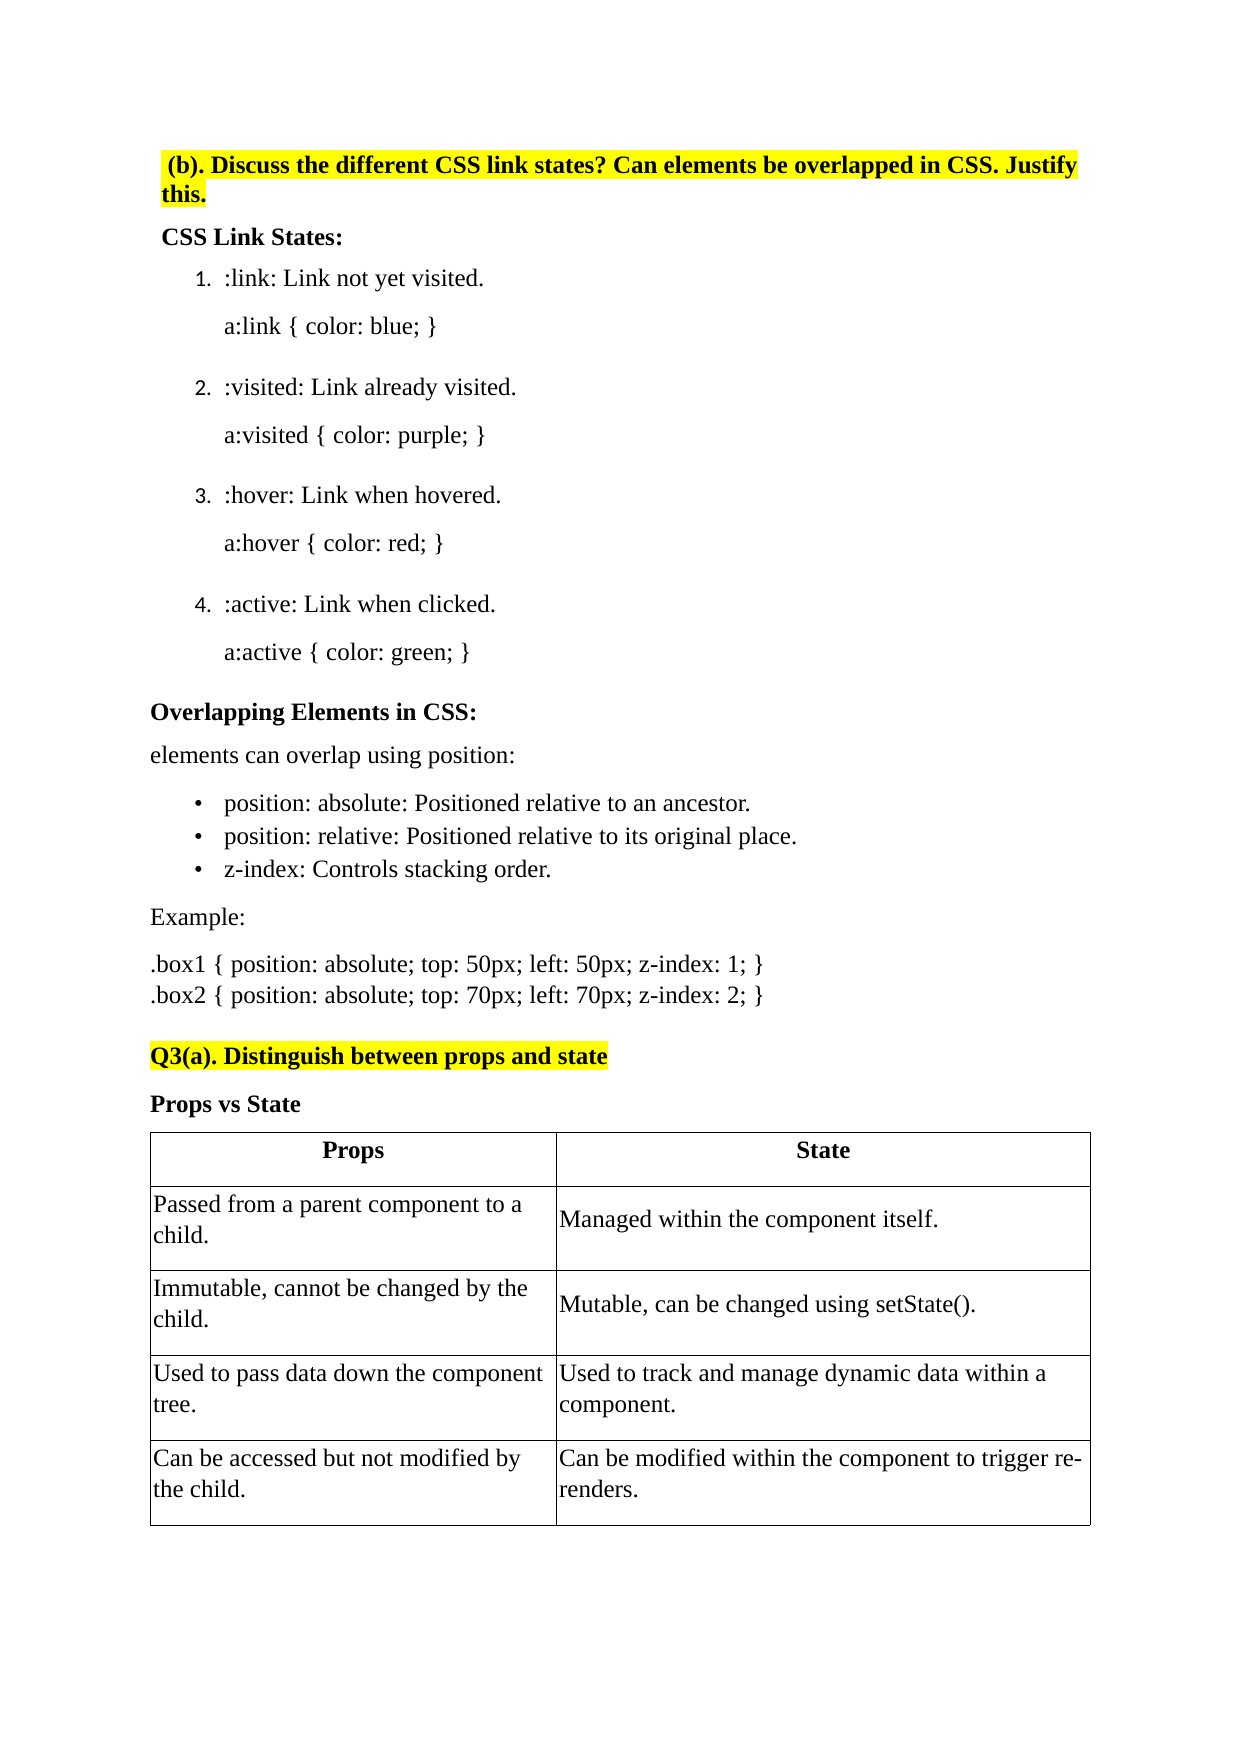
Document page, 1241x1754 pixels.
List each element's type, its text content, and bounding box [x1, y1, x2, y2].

table_cell Can be accessed but not modified by the child. [151, 1441, 556, 1524]
list z-index: Controls stacking order. [194, 854, 1090, 883]
list position: relative: Positioned relative to its original place. [194, 821, 1090, 850]
list a:hover { color: red; } [194, 528, 1090, 557]
list a:active { color: green; } [194, 637, 1090, 665]
table_cell Mutable, can be changed using setState(). [557, 1271, 1090, 1355]
text elements can overlap using position: [150, 741, 1090, 769]
table_cell Immutable, cannot be changed by the child. [151, 1271, 556, 1355]
table_cell Managed within the component itself. [557, 1187, 1090, 1270]
list a:link { color: blue; } [194, 311, 1090, 340]
text (b). Discuss the different CSS link states? Can elements be overlapped in CSS. Justify this. [161, 150, 1080, 207]
table_cell Used to pass data down the component tree. [151, 1356, 556, 1440]
table_cell Used to track and manage dynamic data within a component. [557, 1356, 1090, 1440]
text .box2 { position: absolute; top: 70px; left: 70px; z-index: 2; } [150, 981, 1090, 1009]
list :hover: Link when hovered. [194, 480, 1090, 509]
list :active: Link when clicked. [194, 589, 1090, 618]
subtitle Props vs State [150, 1089, 1090, 1117]
text Example: [150, 902, 1090, 931]
table_header Props [151, 1133, 556, 1186]
list a:visited { color: purple; } [194, 420, 1090, 448]
list position: absolute: Positioned relative to an ancestor. [194, 788, 1090, 817]
list :visited: Link already visited. [194, 372, 1090, 401]
table_cell Passed from a parent component to a child. [151, 1187, 556, 1270]
table_header State [557, 1133, 1090, 1186]
list :link: Link not yet visited. [194, 263, 1090, 292]
text Q3(a). Distinguish between props and state [150, 1041, 1090, 1070]
subtitle Overlapping Elements in CSS: [150, 697, 1090, 726]
table_cell Can be modified within the component to trigger re-renders. [557, 1441, 1090, 1524]
text .box1 { position: absolute; top: 50px; left: 50px; z-index: 1; } [150, 949, 1090, 978]
subtitle CSS Link States: [161, 222, 1080, 251]
